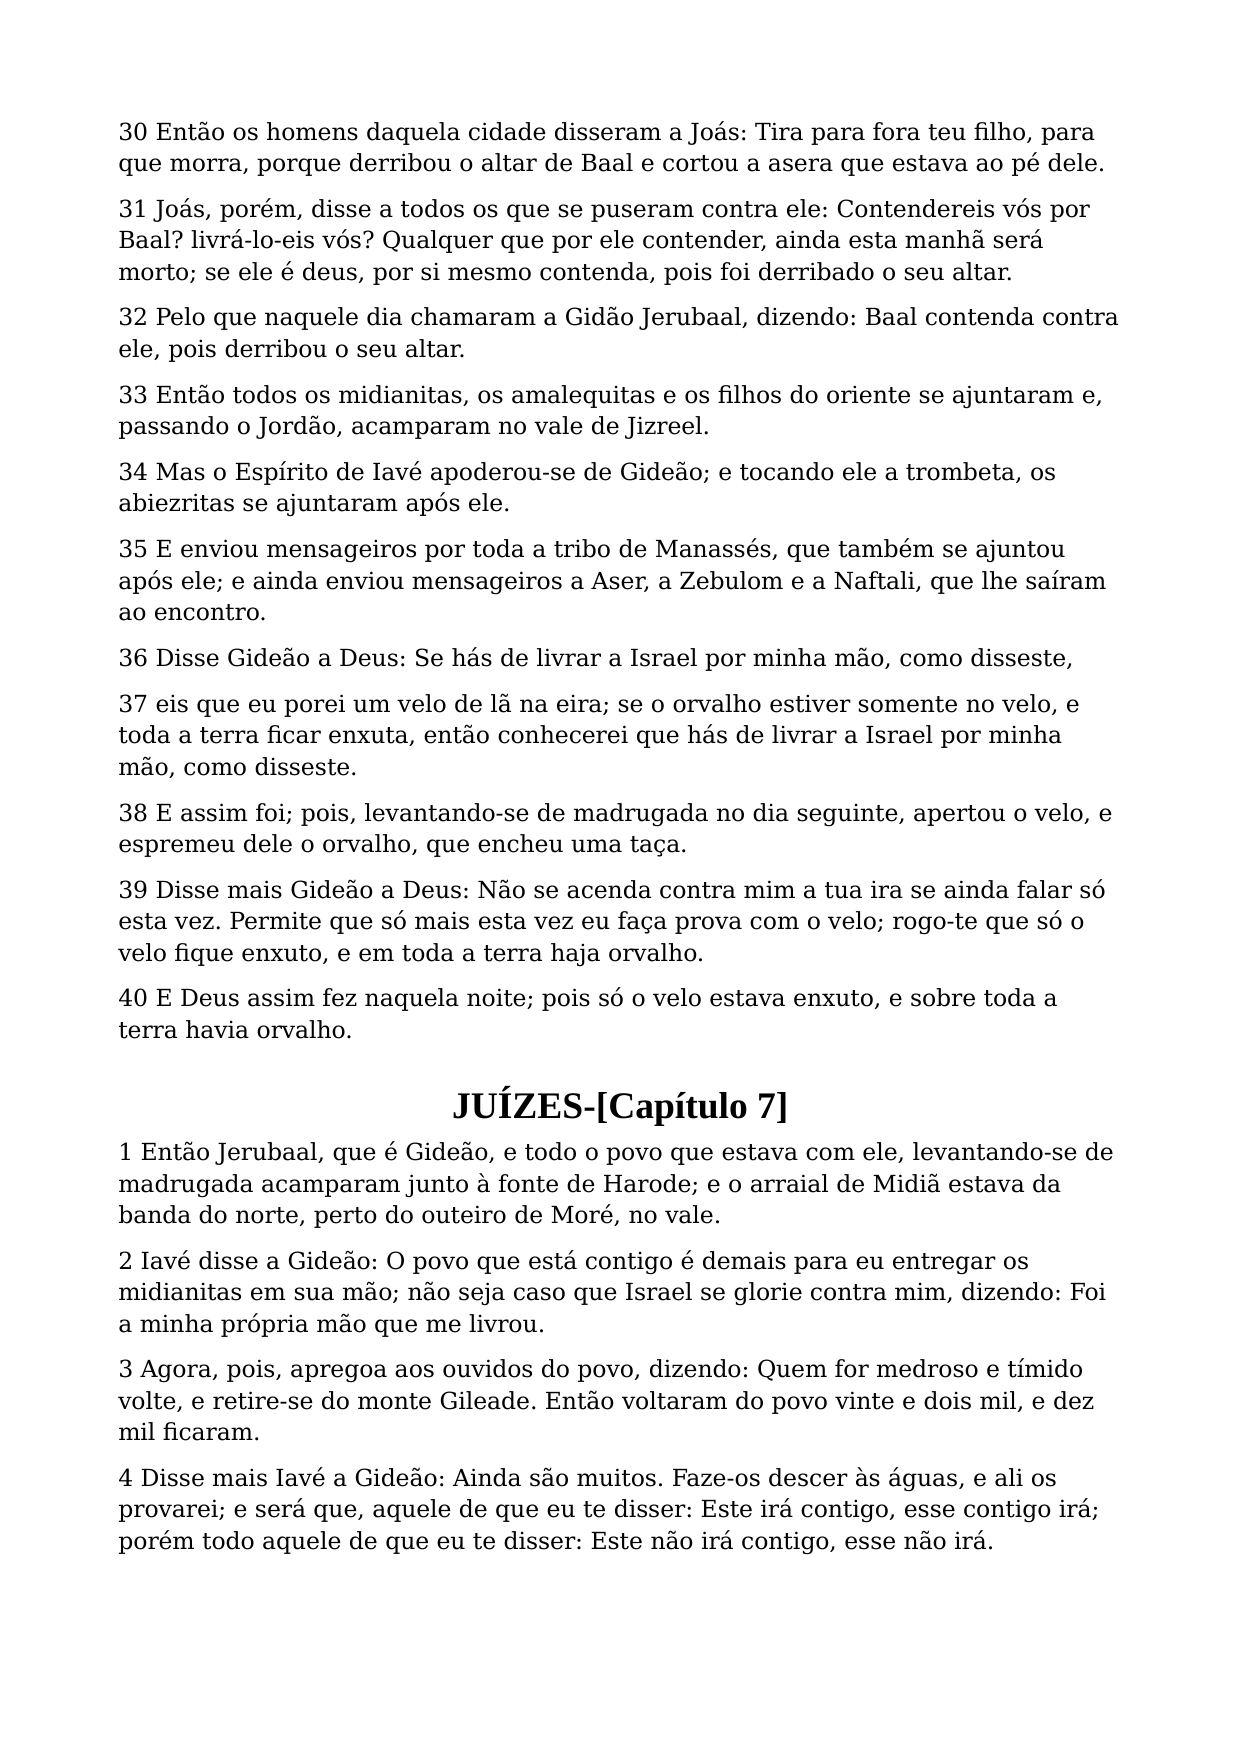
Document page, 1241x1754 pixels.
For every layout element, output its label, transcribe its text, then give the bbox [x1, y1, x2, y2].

text 31 Joás, porém, disse a todos os que se puseram contra ele: Contendereis vós por Baal? livrá-lo-eis vós? Qualquer que por ele contender, ainda esta manhã será morto; se ele é deus, por si mesmo contenda, pois foi derribado o seu altar. [118, 195, 1122, 285]
text 2 Iavé disse a Gideão: O povo que está contigo é demais para eu entregar os midianitas em sua mão; não seja caso que Israel se glorie contra mim, dizendo: Foi a minha própria mão que me livrou. [118, 1247, 1122, 1337]
text 30 Então os homens daquela cidade disseram a Joás: Tira para fora teu filho, para que morra, porque derribou o altar de Baal e cortou a asera que estava ao pé dele. [118, 118, 1122, 177]
text 40 E Deus assim fez naquela noite; pois só o velo estava enxuto, e sobre toda a terra havia orvalho. [118, 985, 1122, 1044]
text 1 Então Jerubaal, que é Gideão, e todo o povo que estava com ele, levantando-se de madrugada acamparam junto à fonte de Harode; e o arraial de Midiã estava da banda do norte, perto do outeiro de Moré, no vale. [118, 1139, 1122, 1229]
text 34 Mas o Espírito de Iavé apoderou-se de Gideão; e tocando ele a trombeta, os abiezritas se ajuntaram após ele. [118, 459, 1122, 517]
text 3 Agora, pois, apregoa aos ouvidos do povo, dizendo: Quem for medroso e tímido volte, e retire-se do monte Gileade. Então voltaram do povo vinte e dois mil, e dez mil ficaram. [118, 1356, 1122, 1446]
text 37 eis que eu porei um velo de lã na eira; se o orvalho estiver somente no velo, e toda a terra ficar enxuta, então conhecerei que hás de livrar a Israel por minha mão, como disseste. [118, 691, 1122, 781]
text 39 Disse mais Gideão a Deus: Não se acenda contra mim a tua ira se ainda falar só esta vez. Permite que só mais esta vez eu faça prova com o velo; rogo-te que só o velo fique enxuto, e em toda a terra haja orvalho. [118, 876, 1122, 966]
text 32 Pelo que naquele dia chamaram a Gidão Jerubaal, dizendo: Baal contenda contra ele, pois derribou o seu altar. [118, 304, 1122, 363]
text 36 Disse Gideão a Deus: Se hás de livrar a Israel por minha mão, como disseste, [118, 644, 1122, 672]
text 4 Disse mais Iavé a Gideão: Ainda são muitos. Faze-os descer às águas, e ali os provarei; e será que, aquele de que eu te disser: Este irá contigo, esse contigo irá; porém todo aquele de que eu te disser: Este não irá contigo, esse não irá. [118, 1465, 1122, 1555]
subtitle JUÍZES-[Capítulo 7] [118, 1083, 1122, 1126]
text 35 E enviou mensageiros por toda a tribo de Manassés, que também se ajuntou após ele; e ainda enviou mensageiros a Aser, a Zebulom e a Naftali, que lhe saíram ao encontro. [118, 536, 1122, 626]
text 33 Então todos os midianitas, os amalequitas e os filhos do oriente se ajuntaram e, passando o Jordão, acamparam no vale de Jizreel. [118, 381, 1122, 440]
text 38 E assim foi; pois, levantando-se de madrugada no dia seguinte, apertou o velo, e espremeu dele o orvalho, que encheu uma taça. [118, 799, 1122, 858]
